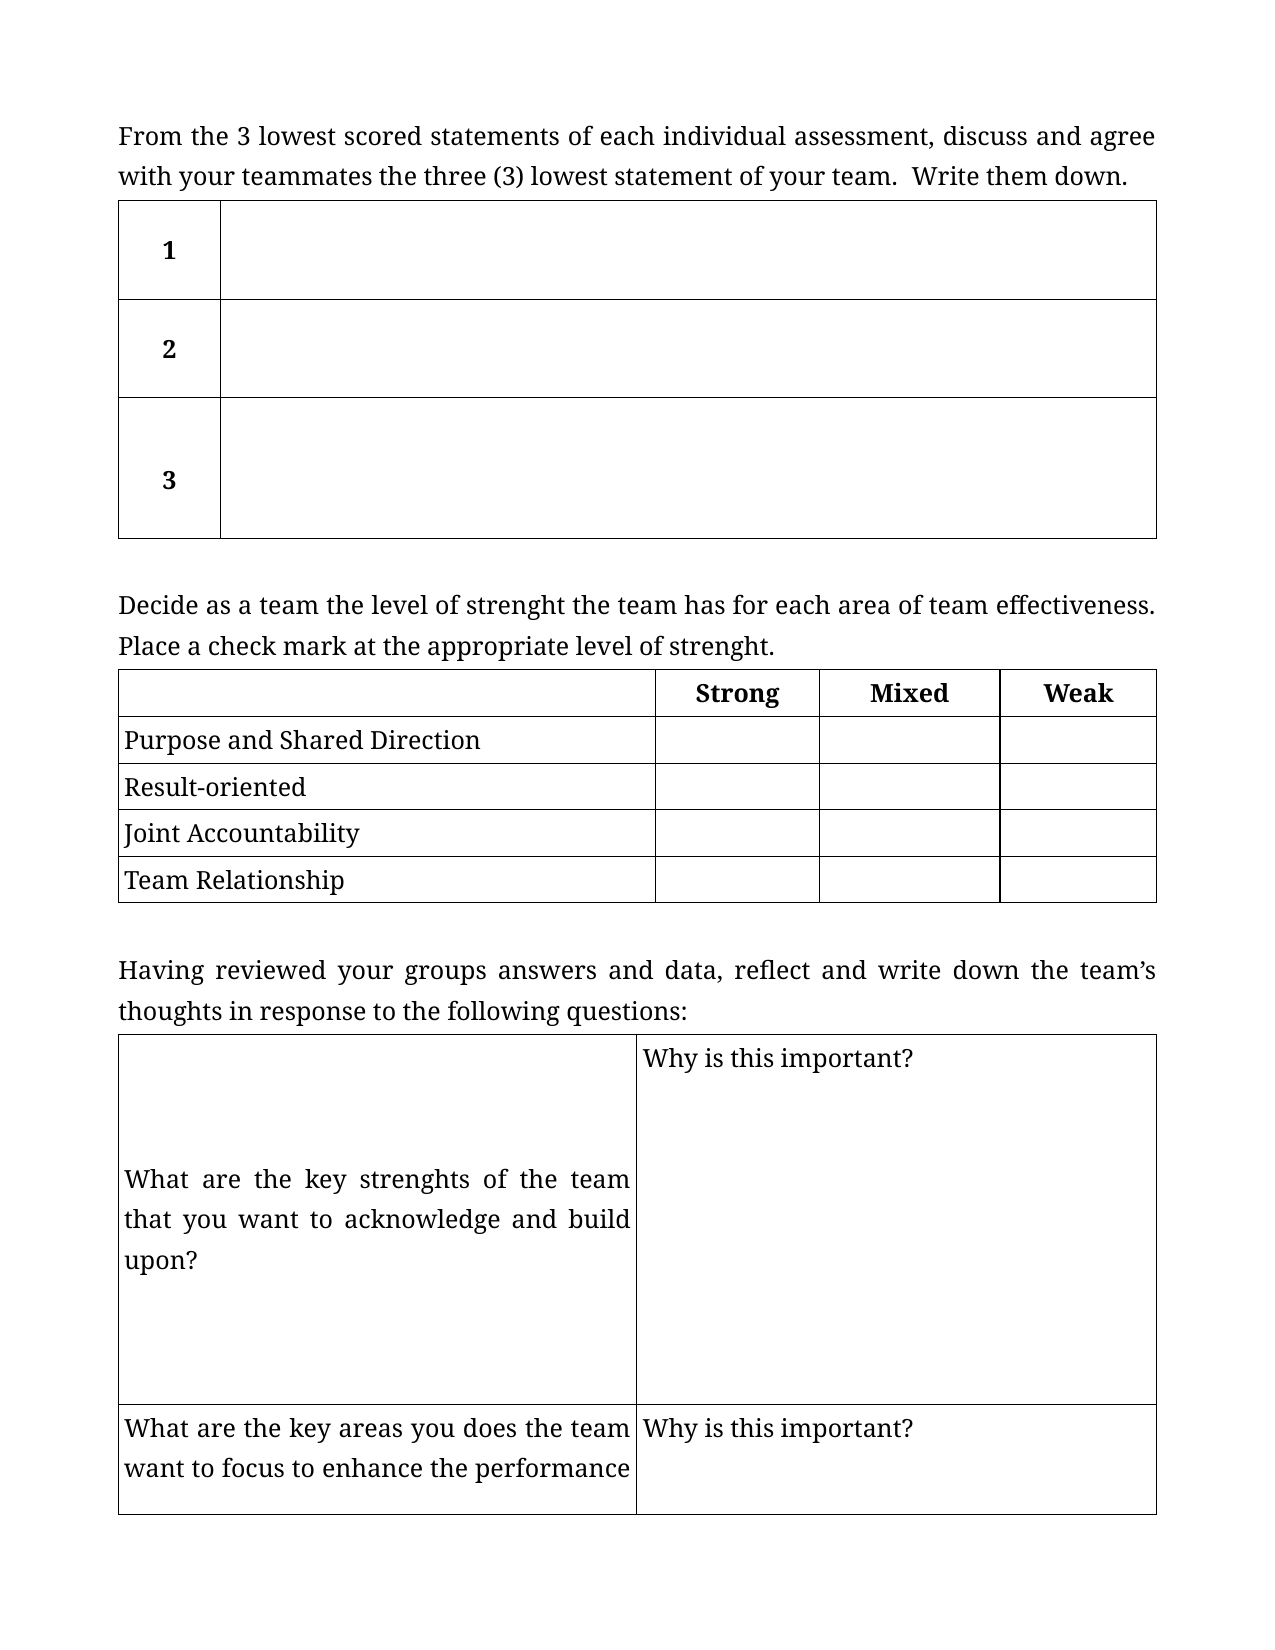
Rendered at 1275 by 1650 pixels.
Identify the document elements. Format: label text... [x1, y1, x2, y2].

table_cell [820, 810, 999, 856]
table_cell [1001, 857, 1156, 902]
table_cell [221, 300, 1156, 397]
table_cell [656, 857, 819, 902]
table_header What are the key strenghts of the team that you want to acknowledge and build upon? [119, 1035, 636, 1403]
table_cell [221, 398, 1156, 538]
table_cell [656, 764, 819, 809]
table_cell Why is this important? [637, 1405, 1156, 1514]
table_cell [656, 717, 819, 762]
table_cell 2 [119, 300, 220, 397]
text From the 3 lowest scored statements of each individual assessment, discuss and agree with your teammates the three (3) lowest statement of your team. Write them down. [118, 118, 1157, 193]
table_cell [820, 857, 999, 902]
table_cell [820, 717, 999, 762]
text Decide as a team the level of strenght the team has for each area of team effectiveness. Place a check mark at the appropriate level of strenght. [118, 588, 1157, 663]
table_cell Result-oriented [119, 764, 655, 809]
table_cell [820, 764, 999, 809]
text Having reviewed your groups answers and data, reflect and write down the team’s thoughts in response to the following questions: [118, 952, 1157, 1027]
table_cell [656, 810, 819, 856]
table_header [221, 201, 1156, 298]
table_cell What are the key areas you does the team want to focus to enhance the performance [119, 1405, 636, 1514]
table_header [119, 670, 655, 716]
table_cell [1001, 810, 1156, 856]
table_cell [1001, 717, 1156, 762]
table_cell Joint Accountability [119, 810, 655, 856]
table_header Why is this important? [637, 1035, 1156, 1403]
table_cell Team Relationship [119, 857, 655, 902]
table_cell Purpose and Shared Direction [119, 717, 655, 762]
table_header Mixed [820, 670, 999, 716]
table_header Weak [1001, 670, 1156, 716]
table_cell 3 [119, 398, 220, 538]
table_header Strong [656, 670, 819, 716]
table_header 1 [119, 201, 220, 298]
table_cell [1001, 764, 1156, 809]
